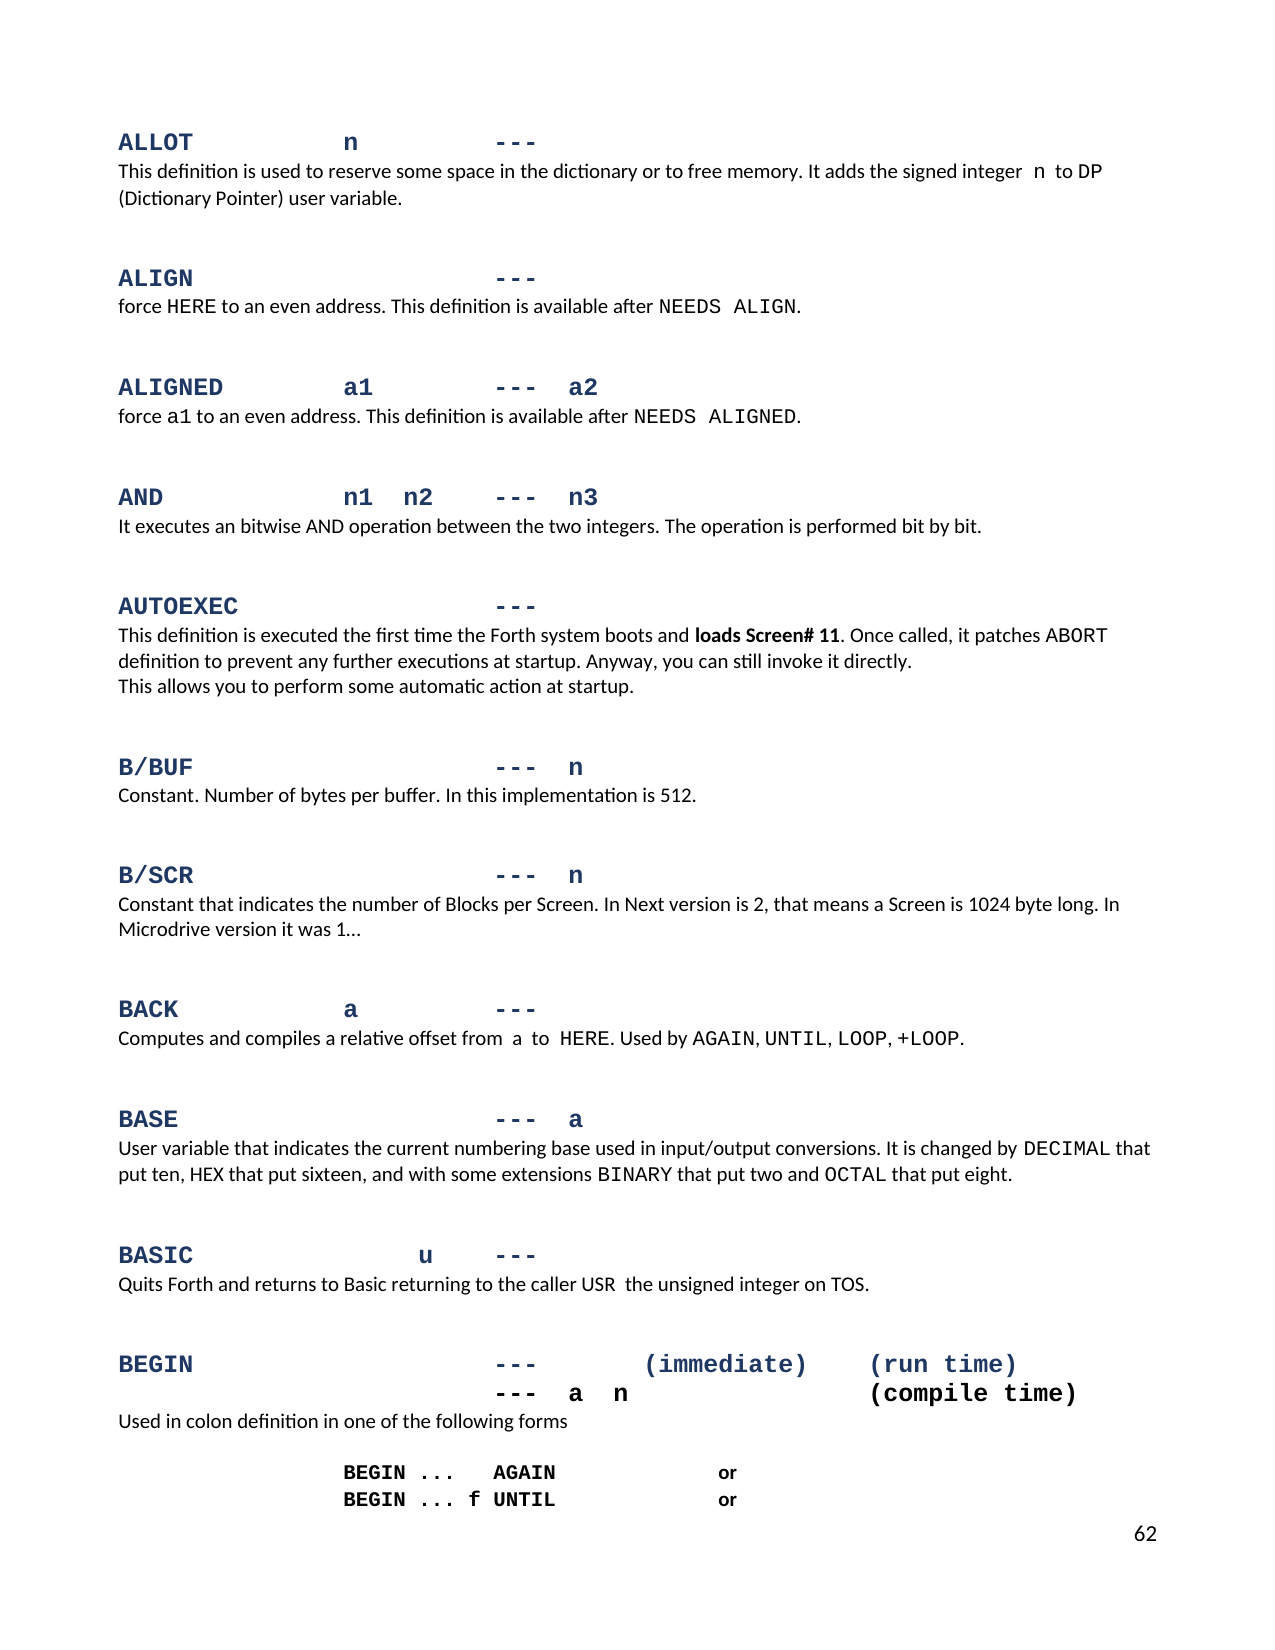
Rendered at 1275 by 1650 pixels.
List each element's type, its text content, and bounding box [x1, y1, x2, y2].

text force HERE to an even address. This definition is available after NEEDS ALIGN. [118, 293, 1157, 320]
subtitle B/BUF --- n [118, 754, 1157, 782]
subtitle AND n1 n2 --- n3 [118, 485, 1157, 513]
subtitle ALIGN --- [118, 265, 1157, 293]
subtitle BEGIN --- (immediate) (run time) [118, 1352, 1157, 1380]
text BEGIN ... AGAIN or [118, 1459, 1157, 1486]
text This definition is used to reserve some space in the dictionary or to free memory. It adds the signed integer n to DP (Dictionary Pointer) user variable. [118, 158, 1157, 210]
subtitle ALLOT n --- [118, 130, 1157, 158]
text Quits Forth and returns to Basic returning to the caller USR the unsigned integer on TOS. [118, 1271, 1157, 1297]
subtitle BACK a --- [118, 997, 1157, 1025]
text Constant that indicates the number of Blocks per Screen. In Next version is 2, that means a Screen is 1024 byte long. In Microdrive version it was 1… [118, 891, 1157, 942]
subtitle BASE --- a [118, 1107, 1157, 1135]
subtitle B/SCR --- n [118, 863, 1157, 891]
text Constant. Number of bytes per buffer. In this implementation is 512. [118, 782, 1157, 808]
text --- a n (compile time) [418, 1380, 1157, 1408]
subtitle ALIGNED a1 --- a2 [118, 375, 1157, 403]
text BEGIN ... f UNTIL or [118, 1486, 1157, 1512]
subtitle AUTOEXEC --- [118, 593, 1157, 622]
text Computes and compiles a relative offset from a to HERE. Used by AGAIN, UNTIL, LOOP, +LOOP. [118, 1025, 1157, 1052]
text User variable that indicates the current numbering base used in input/output conversions. It is changed by DECIMAL that put ten, HEX that put sixteen, and with some extensions BINARY that put two and OCTAL that put eight. [118, 1135, 1157, 1188]
text This allows you to perform some automatic action at startup. [118, 674, 1157, 699]
text It executes an bitwise AND operation between the two integers. The operation is performed bit by bit. [118, 513, 1157, 538]
text This definition is executed the first time the Forth system boots and loads Screen# 11. Once called, it patches ABORT definition to prevent any further executions at startup. Anyway, you can still invoke it directly. [118, 622, 1157, 674]
text force a1 to an even address. This definition is available after NEEDS ALIGNED. [118, 403, 1157, 430]
subtitle BASIC u --- [118, 1243, 1157, 1271]
text Used in colon definition in one of the following forms [118, 1408, 1157, 1434]
